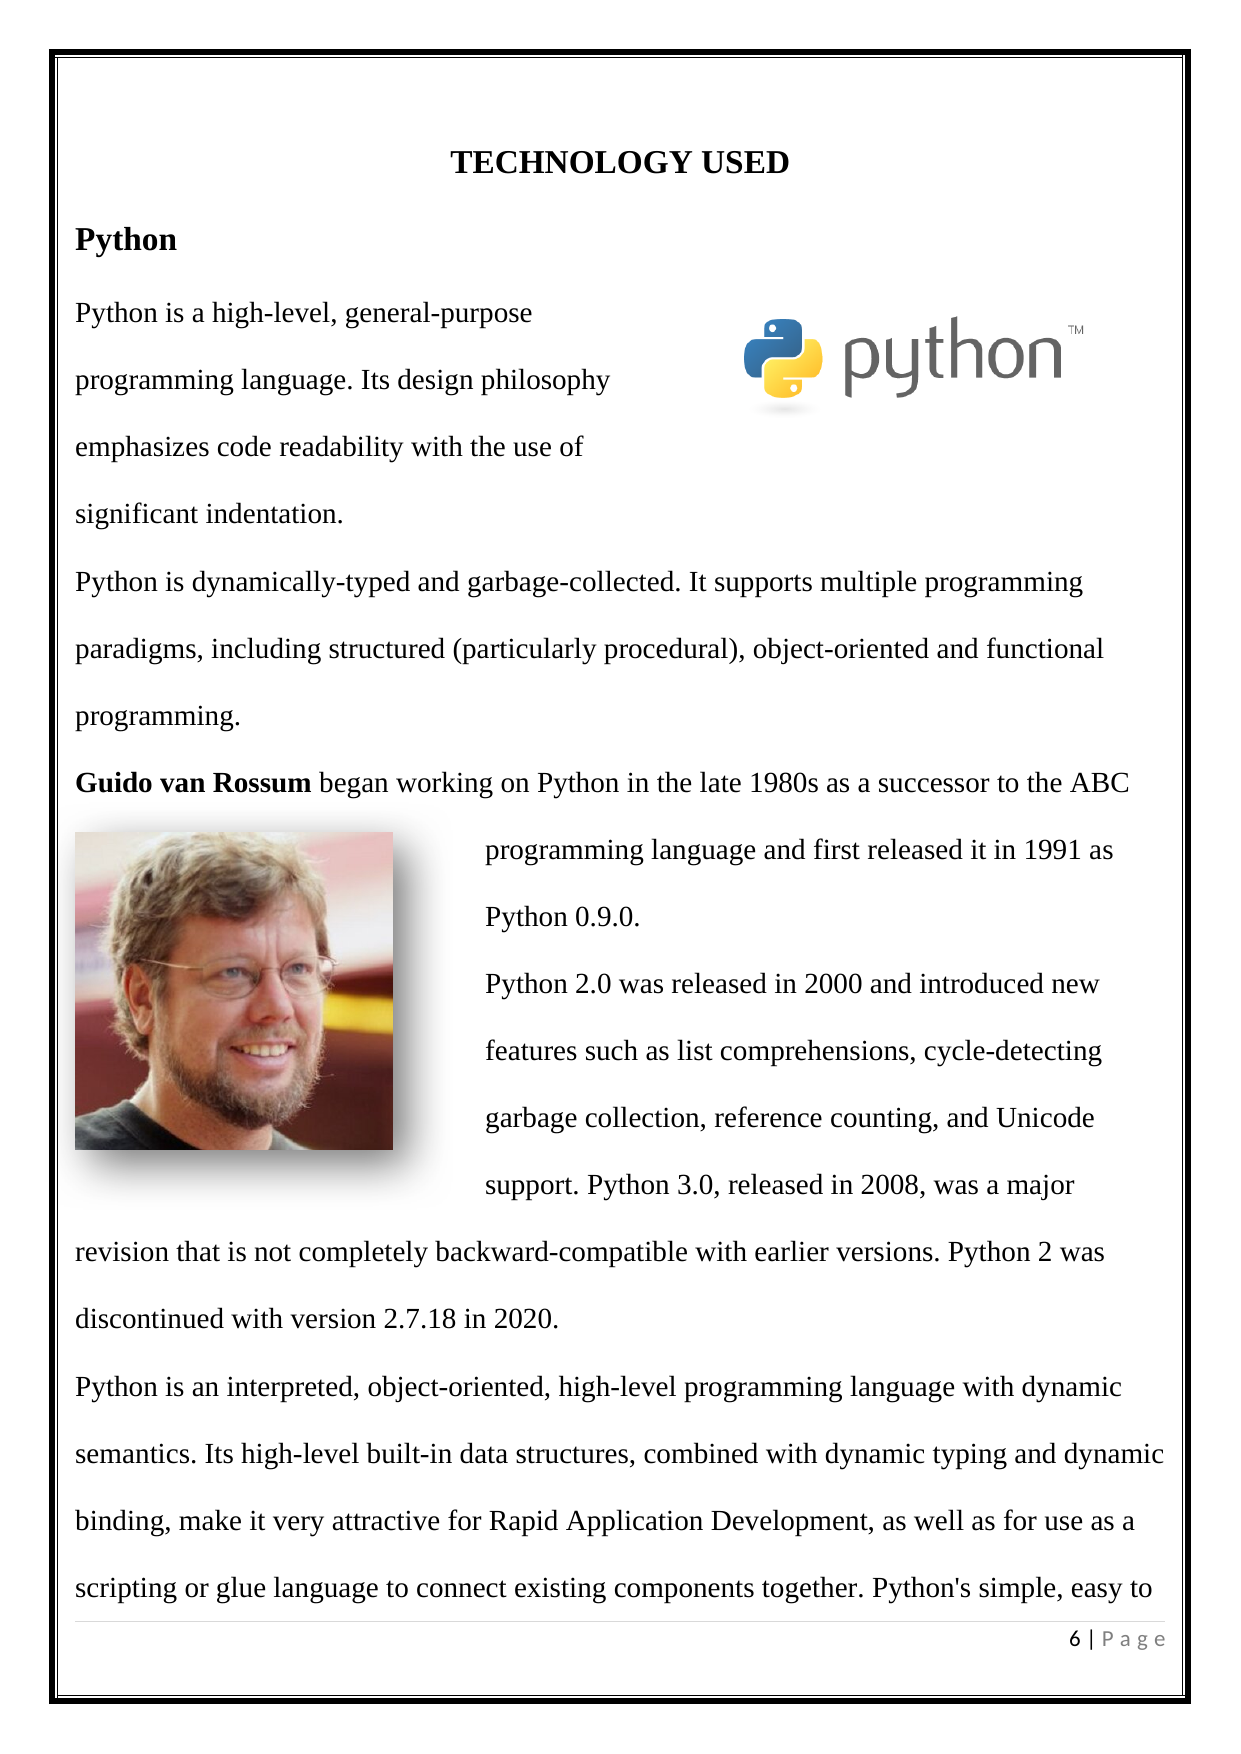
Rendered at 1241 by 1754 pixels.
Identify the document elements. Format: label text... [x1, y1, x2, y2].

text Python is a high-level, general-purpose programming language. Its design philosophy emphasizes code readability with the use of significant indentation. [75, 295, 1165, 530]
text [75, 966, 433, 1190]
text Python 2.0 was released in 2000 and introduced new features such as list comprehensions, cycle-detecting garbage collection, reference counting, and Unicode support. Python 3.0, released in 2008, was a major revision that is not completely backward-compatible with earlier versions. Python 2 was discontinued with version 2.7.18 in 2020. [75, 966, 1165, 1335]
text TECHNOLOGY USED [75, 142, 1165, 180]
text Python is dynamically-typed and garbage-collected. It supports multiple programming paradigms, including structured (particularly procedural), object-oriented and functional programming. [75, 564, 1165, 731]
text Python [75, 219, 1165, 257]
picture [75, 832, 393, 1150]
picture [704, 295, 1116, 440]
text Python is an interpreted, object-oriented, high-level programming language with dynamic semantics. Its high-level built-in data structures, combined with dynamic typing and dynamic binding, make it very attractive for Rapid Application Development, as well as for use as a scripting or glue language to connect existing components together. Python's simple, easy to [75, 1369, 1165, 1603]
text [93, 823, 433, 933]
text Guido van Rossum began working on Python in the late 1980s as a successor to the ABC programming language and first released it in 1991 as Python 0.9.0. [75, 765, 1165, 933]
